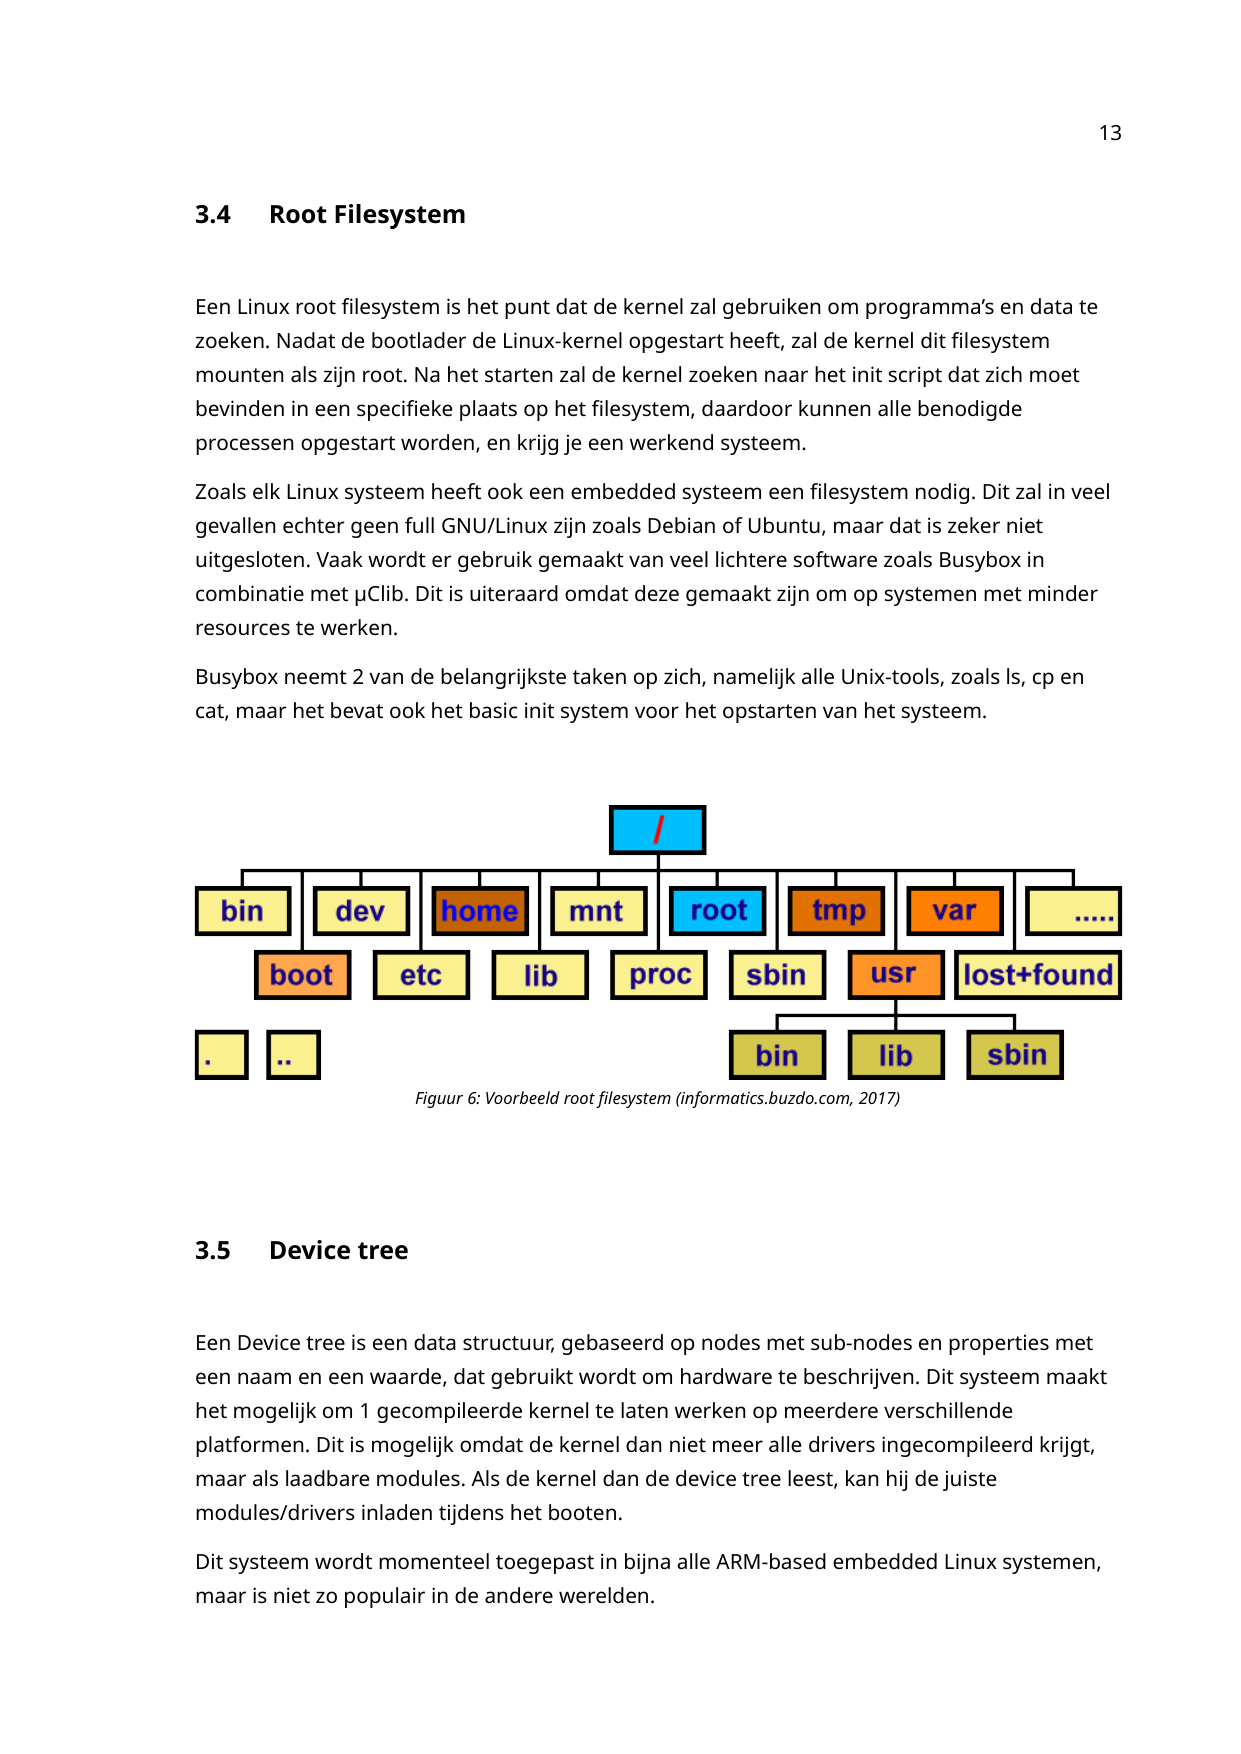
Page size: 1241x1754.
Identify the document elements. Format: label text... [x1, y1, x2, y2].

text Zoals elk Linux systeem heeft ook een embedded systeem een filesystem nodig. Dit zal in veel gevallen echter geen full GNU/Linux zijn zoals Debian of Ubuntu, maar dat is zeker niet uitgesloten. Vaak wordt er gebruik gemaakt van veel lichtere software zoals Busybox in combinatie met µClib. Dit is uiteraard omdat deze gemaakt zijn om op systemen met minder resources te werken. [195, 477, 1122, 642]
text Een Device tree is een data structuur, gebaseerd op nodes met sub-nodes en properties met een naam en een waarde, dat gebruikt wordt om hardware te beschrijven. Dit systeem maakt het mogelijk om 1 gecompileerde kernel te laten werken op meerdere verschillende platformen. Dit is mogelijk omdat de kernel dan niet meer alle drivers ingecompileerd krijgt, maar als laadbare modules. Als de kernel dan de device tree leest, kan hij de juiste modules/drivers inladen tijdens het booten. [195, 1328, 1122, 1527]
text Figuur 6: Voorbeeld root filesystem (informatics.buzdo.com, 2017) [195, 1080, 1122, 1109]
subtitle 3.5 Device tree [195, 1233, 1122, 1267]
picture [194, 805, 1123, 1080]
text Een Linux root filesystem is het punt dat de kernel zal gebruiken om programma’s en data te zoeken. Nadat de bootlader de Linux-kernel opgestart heeft, zal de kernel dit filesystem mounten als zijn root. Na het starten zal de kernel zoeken naar het init script dat zich moet bevinden in een specifieke plaats op het filesystem, daardoor kunnen alle benodigde processen opgestart worden, en krijg je een werkend systeem. [195, 292, 1122, 457]
text Busybox neemt 2 van de belangrijkste taken op zich, namelijk alle Unix-tools, zoals ls, cp en cat, maar het bevat ook het basic init system voor het opstarten van het systeem. [195, 662, 1122, 724]
text Dit systeem wordt momenteel toegepast in bijna alle ARM-based embedded Linux systemen, maar is niet zo populair in de andere werelden. [195, 1547, 1122, 1610]
subtitle 3.4 Root Filesystem [195, 197, 1122, 231]
